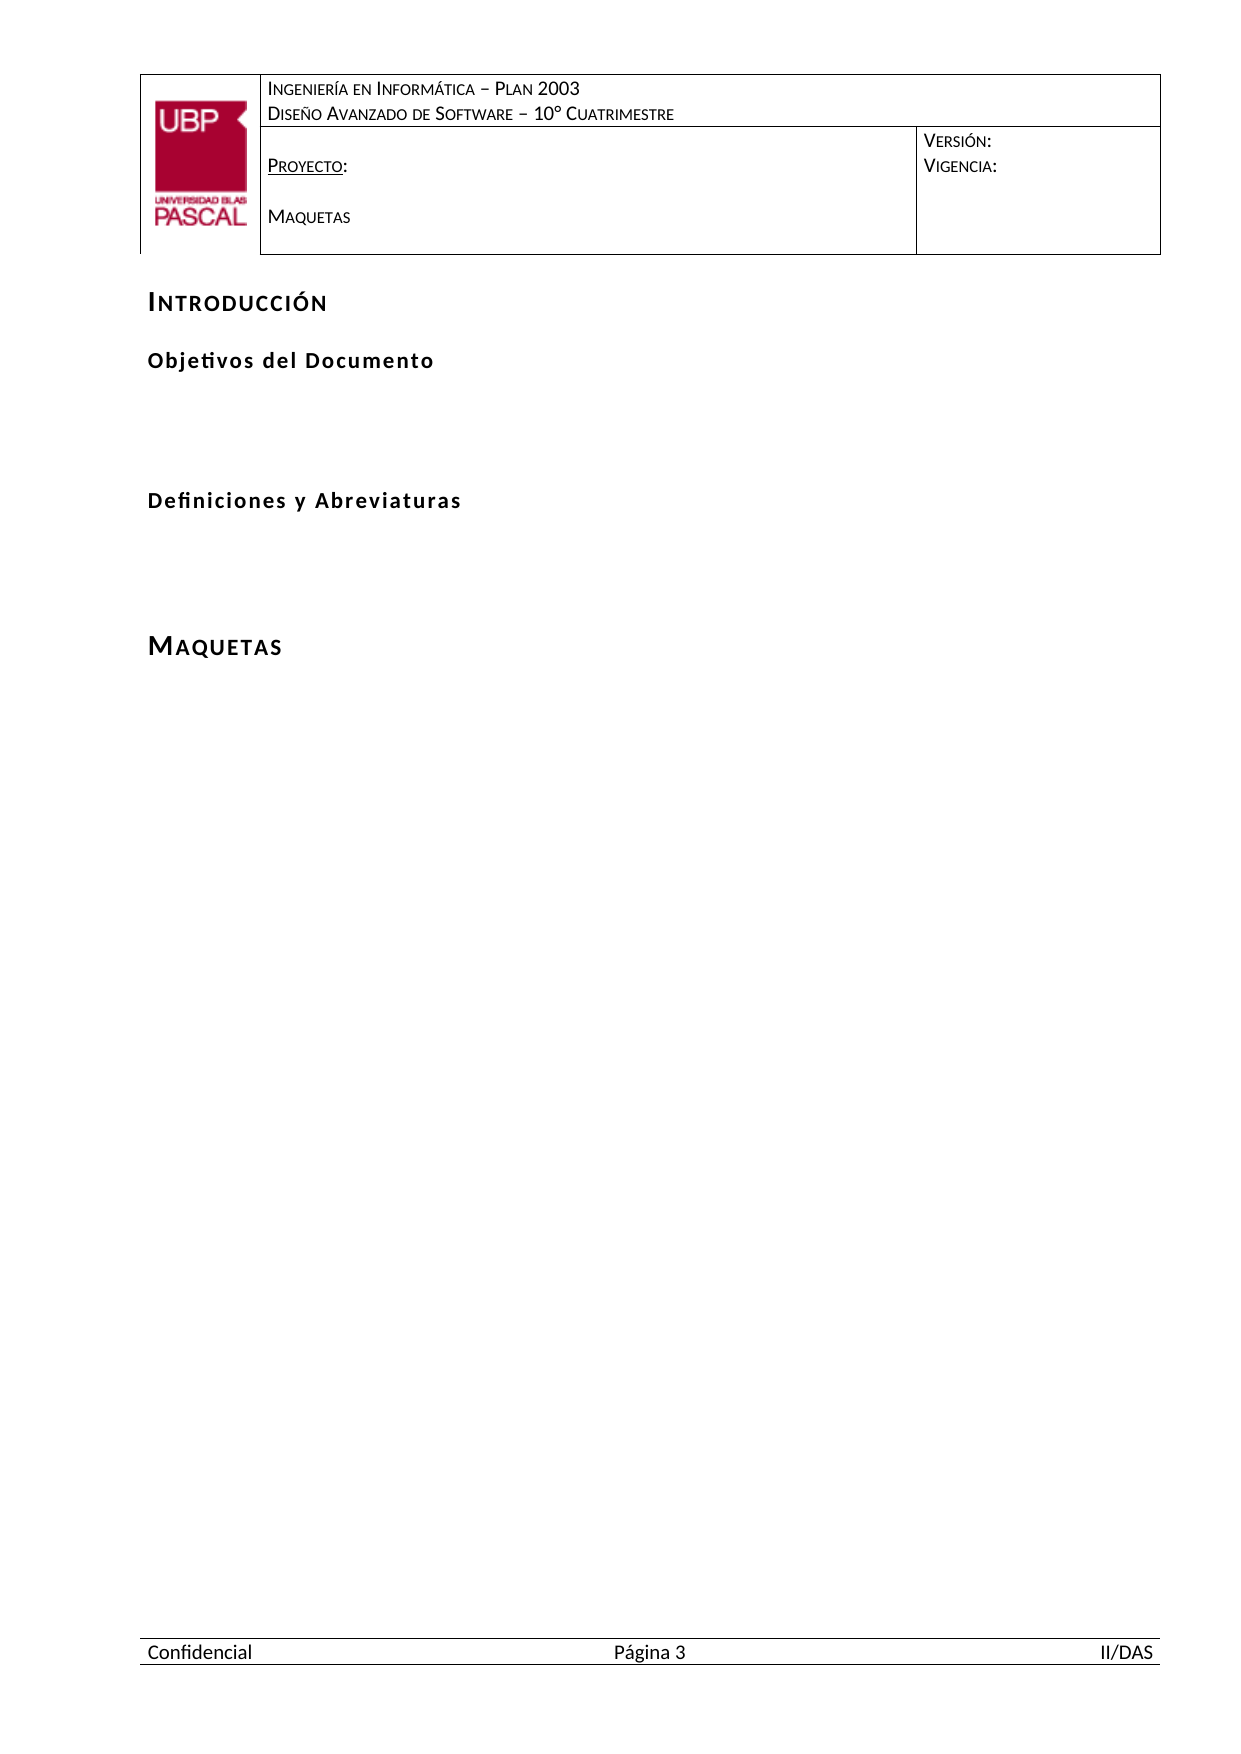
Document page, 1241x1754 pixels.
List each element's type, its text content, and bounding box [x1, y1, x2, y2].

picture [154, 100, 247, 229]
subtitle Introducción [148, 283, 1152, 318]
subtitle Maquetas [148, 627, 1152, 662]
subtitle Objetivos del Documento [148, 347, 1152, 374]
subtitle Definiciones y Abreviaturas [148, 487, 1152, 515]
